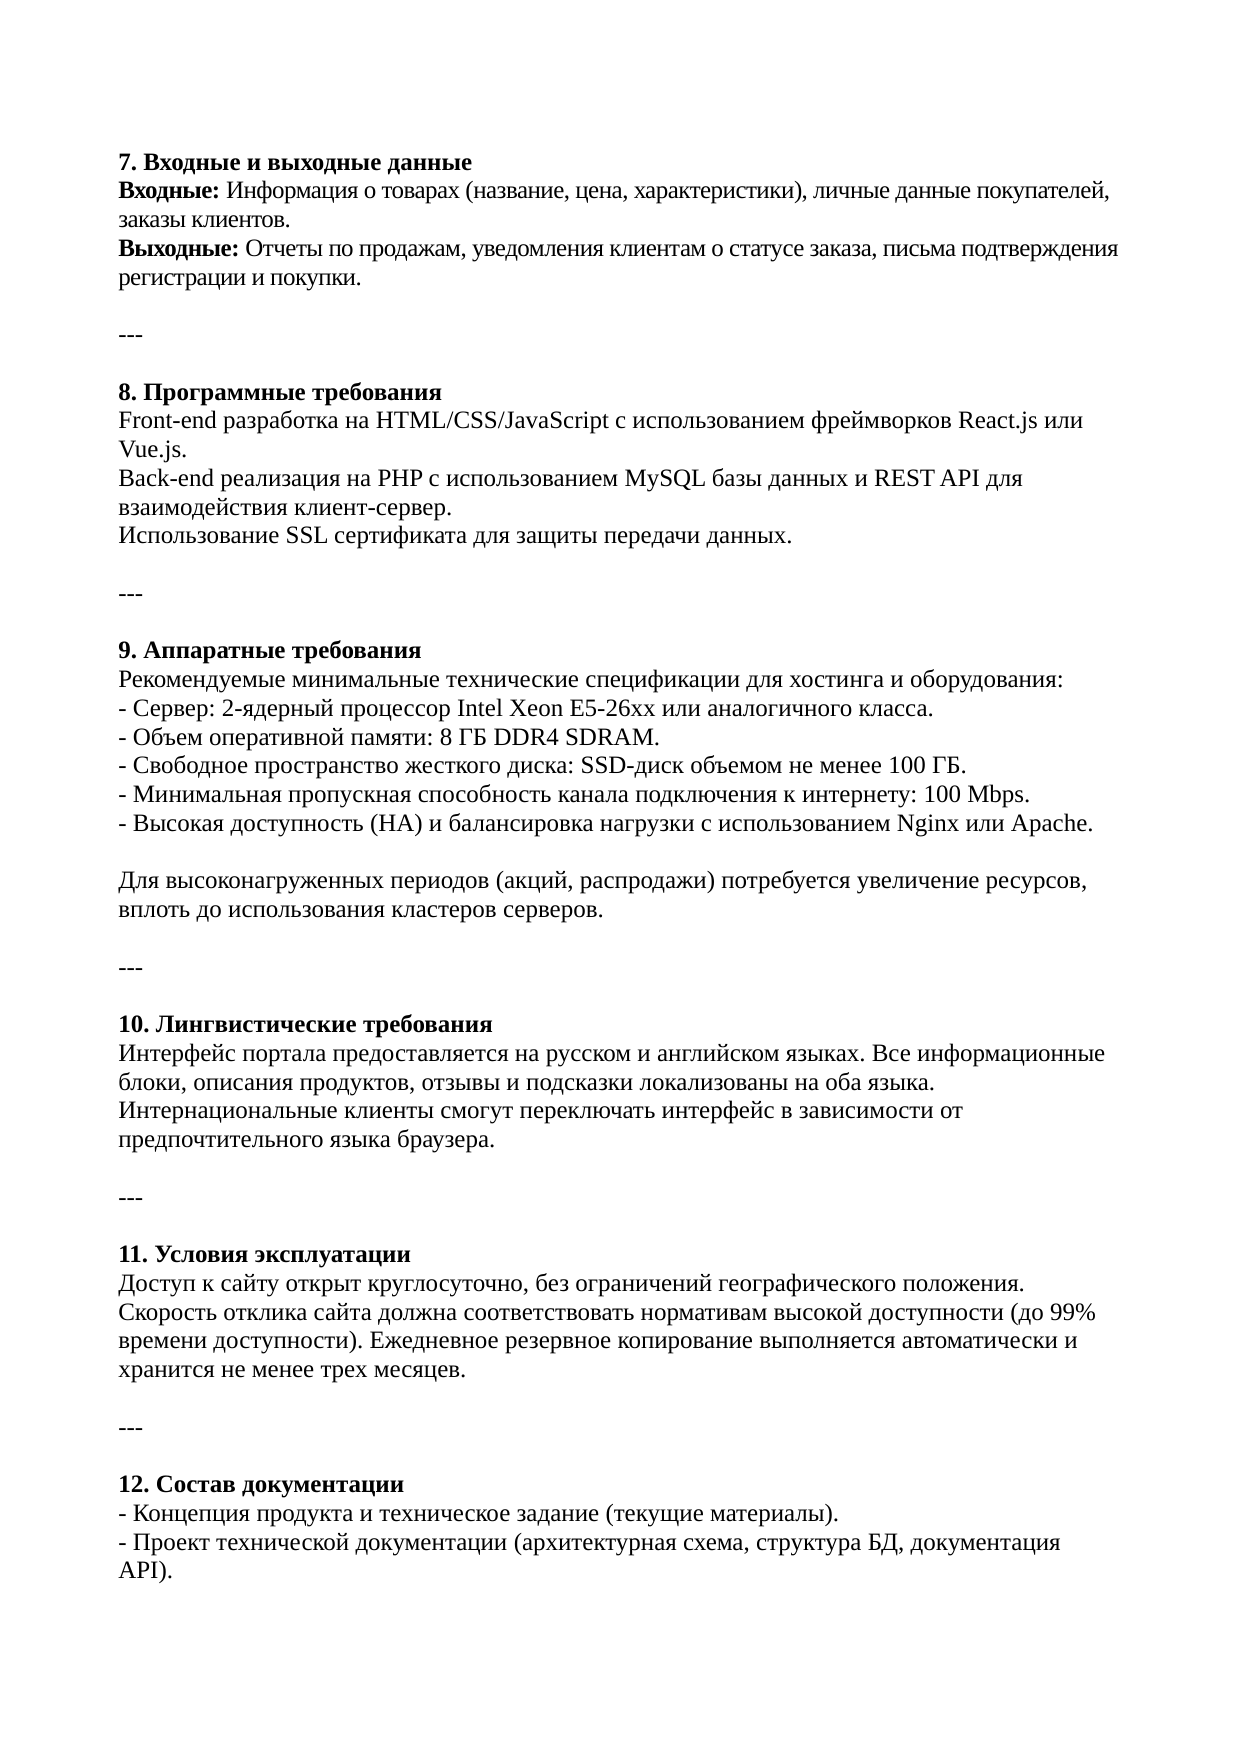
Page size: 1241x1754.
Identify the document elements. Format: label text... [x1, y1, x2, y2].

text Входные: Информация о товарах (название, цена, характеристики), личные данные покупателей, заказы клиентов. [118, 176, 1122, 233]
text Для высоконагруженных периодов (акций, распродажи) потребуется увеличение ресурсов, вплоть до использования кластеров серверов. [118, 866, 1122, 923]
text Front-end разработка на HTML/CSS/JavaScript с использованием фреймворков React.js или Vue.js. [118, 406, 1122, 463]
text - Сервер: 2-ядерный процессор Intel Xeon E5-26xx или аналогичного класса. [118, 693, 1122, 722]
text Рекомендуемые минимальные технические спецификации для хостинга и оборудования: [118, 664, 1122, 693]
text Интерфейс портала предоставляется на русском и английском языках. Все информационные блоки, описания продуктов, отзывы и подсказки локализованы на оба языка. Интернациональные клиенты смогут переключать интерфейс в зависимости от предпочтительного языка браузера. [118, 1038, 1122, 1153]
text Выходные: Отчеты по продажам, уведомления клиентам о статусе заказа, письма подтверждения регистрации и покупки. [118, 233, 1122, 291]
text Доступ к сайту открыт круглосуточно, без ограничений географического положения. Скорость отклика сайта должна соответствовать нормативам высокой доступности (до 99% времени доступности). Ежедневное резервное копирование выполняется автоматически и хранится не менее трех месяцев. [118, 1268, 1122, 1383]
text - Проект технической документации (архитектурная схема, структура БД, документация API). [118, 1527, 1122, 1584]
text 7. Входные и выходные данные [118, 147, 1122, 176]
text --- [118, 578, 1122, 607]
text --- [118, 1412, 1122, 1441]
text 10. Лингвистические требования [118, 1009, 1122, 1038]
text - Высокая доступность (HA) и балансировка нагрузки с использованием Nginx или Apache. [118, 808, 1122, 837]
text 8. Программные требования [118, 377, 1122, 406]
text - Объем оперативной памяти: 8 ГБ DDR4 SDRAM. [118, 722, 1122, 751]
text 9. Аппаратные требования [118, 636, 1122, 664]
text --- [118, 1182, 1122, 1211]
text Использование SSL сертификата для защиты передачи данных. [118, 521, 1122, 549]
text --- [118, 952, 1122, 981]
text 11. Условия эксплуатации [118, 1239, 1122, 1268]
text - Минимальная пропускная способность канала подключения к интернету: 100 Mbps. [118, 779, 1122, 808]
text - Концепция продукта и техническое задание (текущие материалы). [118, 1498, 1122, 1527]
text --- [118, 319, 1122, 348]
text - Свободное пространство жесткого диска: SSD-диск объемом не менее 100 ГБ. [118, 751, 1122, 779]
text 12. Состав документации [118, 1469, 1122, 1498]
text Back-end реализация на PHP с использованием MySQL базы данных и REST API для взаимодействия клиент-сервер. [118, 463, 1122, 521]
